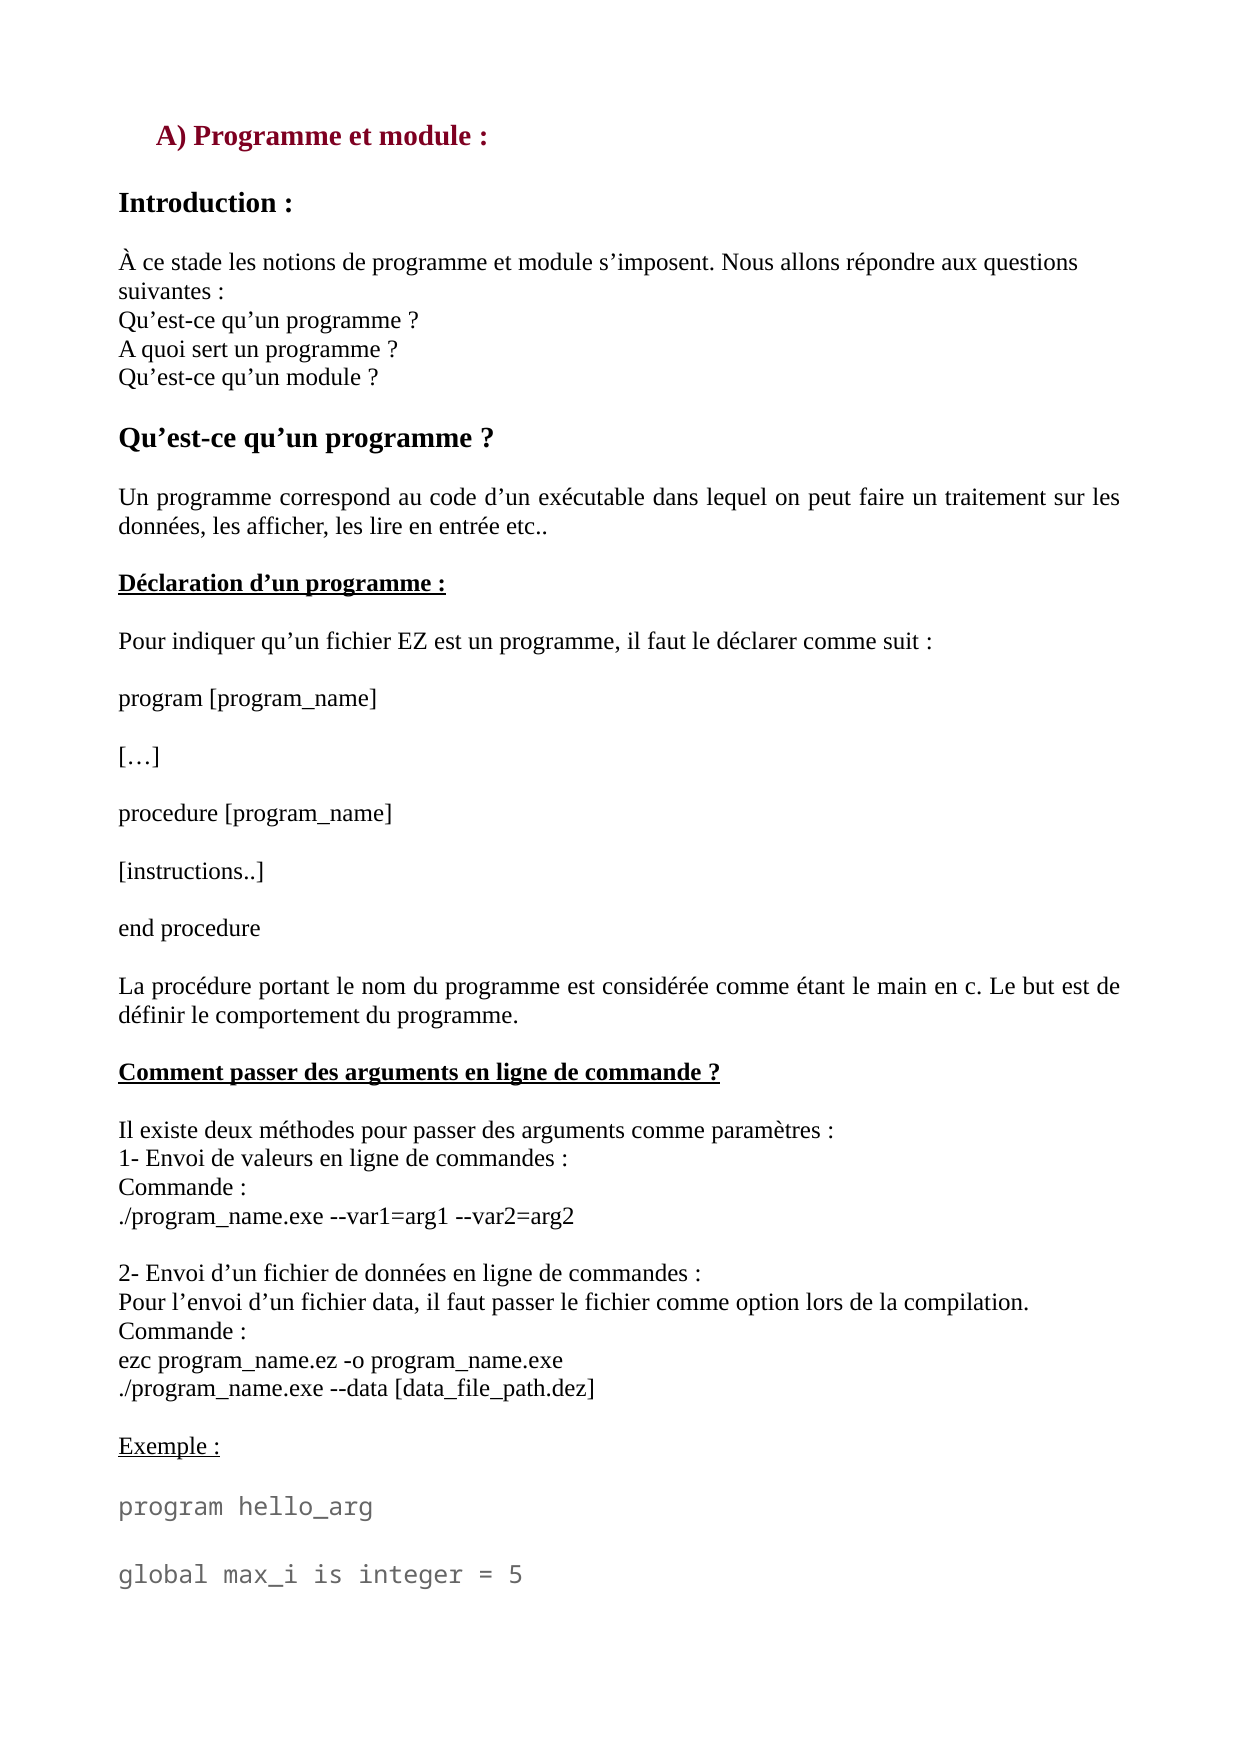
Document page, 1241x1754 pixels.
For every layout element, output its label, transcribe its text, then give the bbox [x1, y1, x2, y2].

text 2- Envoi d’un fichier de données en ligne de commandes : [118, 1258, 1122, 1287]
text Pour indiquer qu’un fichier EZ est un programme, il faut le déclarer comme suit : [118, 626, 1122, 655]
text ./program_name.exe --data [data_file_path.dez] [118, 1373, 1122, 1402]
text procedure [program_name] [118, 798, 1122, 827]
text [instructions..] [118, 856, 1122, 885]
text ./program_name.exe --var1=arg1 --var2=arg2 [118, 1201, 1122, 1230]
text Qu’est-ce qu’un programme ? [118, 420, 1122, 453]
text La procédure portant le nom du programme est considérée comme étant le main en c. Le but est de définir le comportement du programme. [118, 971, 1122, 1028]
list Programme et module : [156, 118, 1122, 152]
text Pour l’envoi d’un fichier data, il faut passer le fichier comme option lors de la compilation. [118, 1287, 1122, 1316]
text Qu’est-ce qu’un module ? [118, 362, 1122, 391]
text […] [118, 741, 1122, 770]
text À ce stade les notions de programme et module s’imposent. Nous allons répondre aux questions suivantes : [118, 247, 1122, 305]
text program hello_arg [118, 1488, 1122, 1523]
text global max_i is integer = 5 [118, 1557, 1122, 1591]
text Commande : [118, 1172, 1122, 1201]
text program [program_name] [118, 683, 1122, 712]
text Un programme correspond au code d’un exécutable dans lequel on peut faire un traitement sur les données, les afficher, les lire en entrée etc.. [118, 482, 1122, 540]
text Il existe deux méthodes pour passer des arguments comme paramètres : [118, 1115, 1122, 1143]
text end procedure [118, 913, 1122, 942]
text Comment passer des arguments en ligne de commande ? [118, 1057, 1122, 1086]
text Introduction : [118, 185, 1122, 219]
text Commande : [118, 1316, 1122, 1345]
text Exemple : [118, 1431, 1122, 1460]
text A quoi sert un programme ? [118, 334, 1122, 362]
text ezc program_name.ez -o program_name.exe [118, 1345, 1122, 1373]
text Qu’est-ce qu’un programme ? [118, 305, 1122, 334]
text 1- Envoi de valeurs en ligne de commandes : [118, 1143, 1122, 1172]
text Déclaration d’un programme : [118, 568, 1122, 597]
